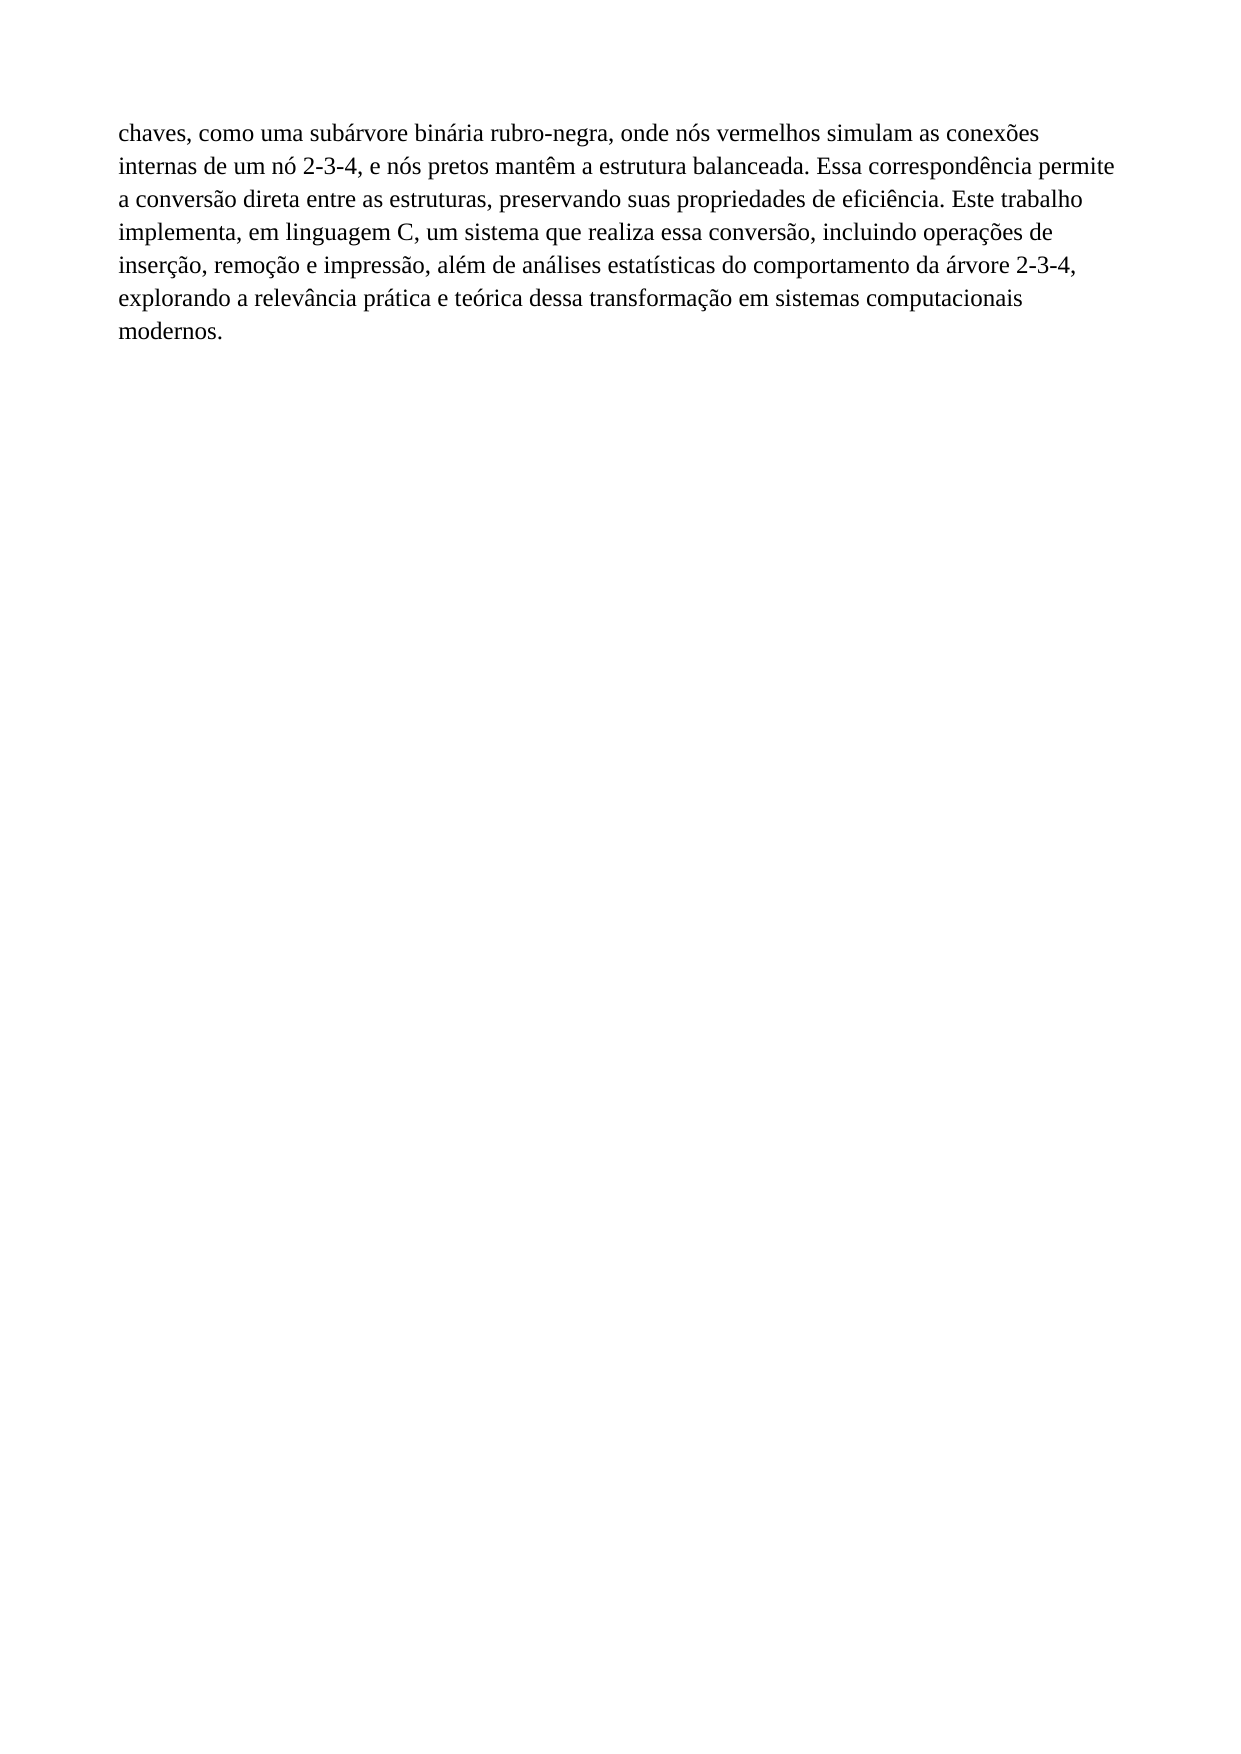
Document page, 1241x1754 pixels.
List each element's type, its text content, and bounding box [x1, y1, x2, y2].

text chaves, como uma subárvore binária rubro-negra, onde nós vermelhos simulam as conexões internas de um nó 2-3-4, e nós pretos mantêm a estrutura balanceada. Essa correspondência permite a conversão direta entre as estruturas, preservando suas propriedades de eficiência. Este trabalho implementa, em linguagem C, um sistema que realiza essa conversão, incluindo operações de inserção, remoção e impressão, além de análises estatísticas do comportamento da árvore 2-3-4, explorando a relevância prática e teórica dessa transformação em sistemas computacionais modernos. [118, 118, 1122, 345]
